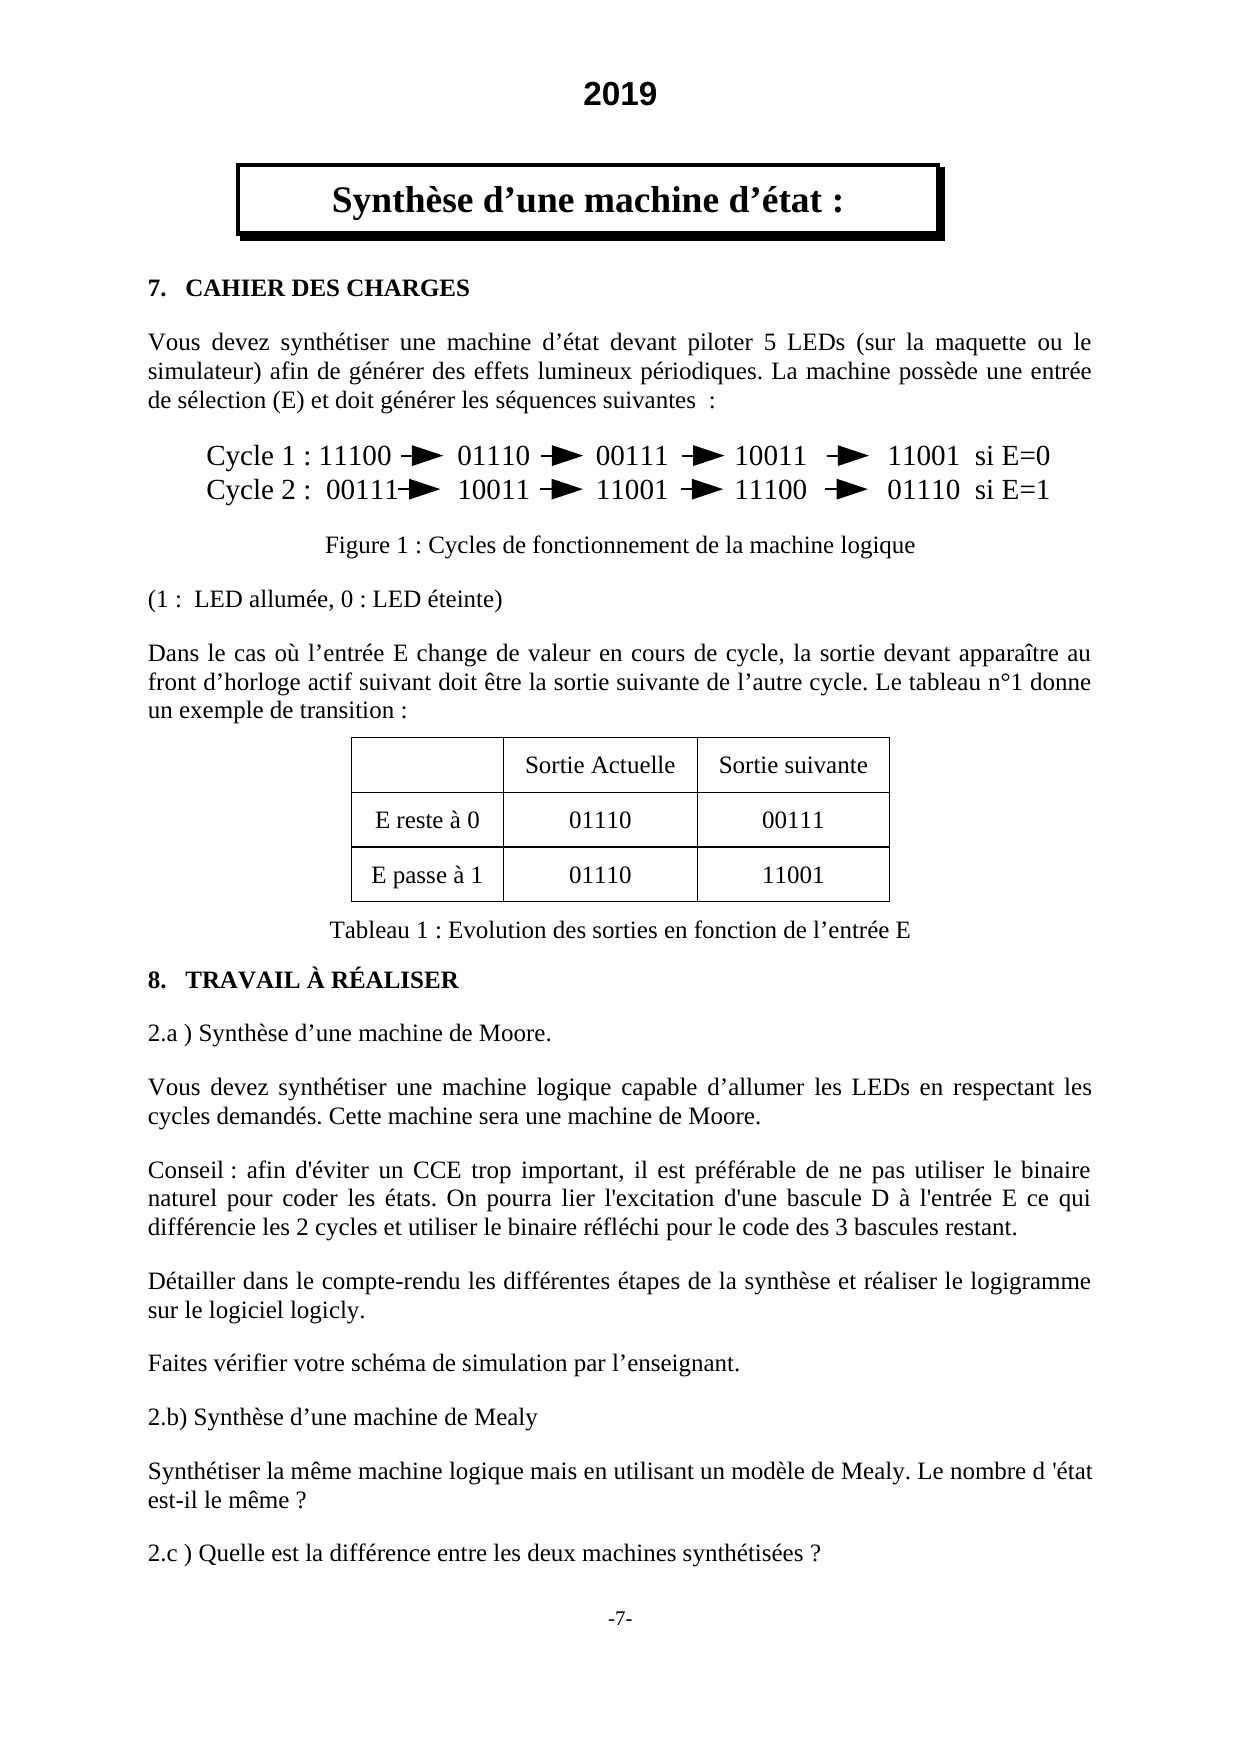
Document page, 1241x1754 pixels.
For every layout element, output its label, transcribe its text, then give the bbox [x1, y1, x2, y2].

table_cell 01110 [504, 793, 697, 846]
text 2.a ) Synthèse d’une machine de Moore. [148, 1018, 1093, 1047]
text Conseil : afin d'éviter un CCE trop important, il est préférable de ne pas utiliser le binaire naturel pour coder les états. On pourra lier l'excitation d'une bascule D à l'entrée E ce qui différencie les 2 cycles et utiliser le binaire réfléchi pour le code des 3 bascules restant. [148, 1155, 1093, 1241]
table_header Sortie suivante [698, 738, 889, 792]
text Figure 1 : Cycles de fonctionnement de la machine logique [148, 531, 1093, 559]
table_cell 11001 [698, 848, 889, 901]
table_cell 01110 [504, 848, 697, 901]
table_cell 00111 [698, 793, 889, 846]
text Faites vérifier votre schéma de simulation par l’enseignant. [148, 1348, 1093, 1377]
text Dans le cas où l’entrée E change de valeur en cours de cycle, la sortie devant apparaître au front d’horloge actif suivant doit être la sortie suivante de l’autre cycle. Le tableau n°1 donne un exemple de transition : [148, 638, 1093, 724]
table_cell E reste à 0 [352, 793, 503, 846]
table_header Sortie Actuelle [504, 738, 697, 792]
subtitle Cahier des charges [148, 265, 1093, 302]
table_header [352, 738, 503, 792]
text Synthétiser la même machine logique mais en utilisant un modèle de Mealy. Le nombre d 'état est-il le même ? [148, 1456, 1093, 1513]
text Vous devez synthétiser une machine logique capable d’allumer les LEDs en respectant les cycles demandés. Cette machine sera une machine de Moore. [148, 1072, 1093, 1130]
text 2.b) Synthèse d’une machine de Mealy [148, 1402, 1093, 1431]
text Cycle 1 : 11100 01110 00111 10011 11001 si E=0 [148, 438, 1093, 472]
text Détailler dans le compte-rendu les différentes étapes de la synthèse et réaliser le logigramme sur le logiciel logicly. [148, 1266, 1093, 1323]
text Tableau 1 : Evolution des sorties en fonction de l’entrée E [148, 915, 1093, 943]
text (1 : LED allumée, 0 : LED éteinte) [148, 584, 1093, 613]
subtitle Travail à réaliser [148, 956, 1093, 993]
text 2.c ) Quelle est la différence entre les deux machines synthétisées ? [148, 1538, 1093, 1567]
table_cell E passe à 1 [352, 848, 503, 901]
text Vous devez synthétiser une machine d’état devant piloter 5 LEDs (sur la maquette ou le simulateur) afin de générer des effets lumineux périodiques. La machine possède une entrée de sélection (E) et doit générer les séquences suivantes : [148, 327, 1093, 413]
text Synthèse d’une machine d’état : [240, 167, 936, 231]
text Cycle 2 : 00111 10011 11001 11100 01110 si E=1 [148, 472, 1093, 506]
